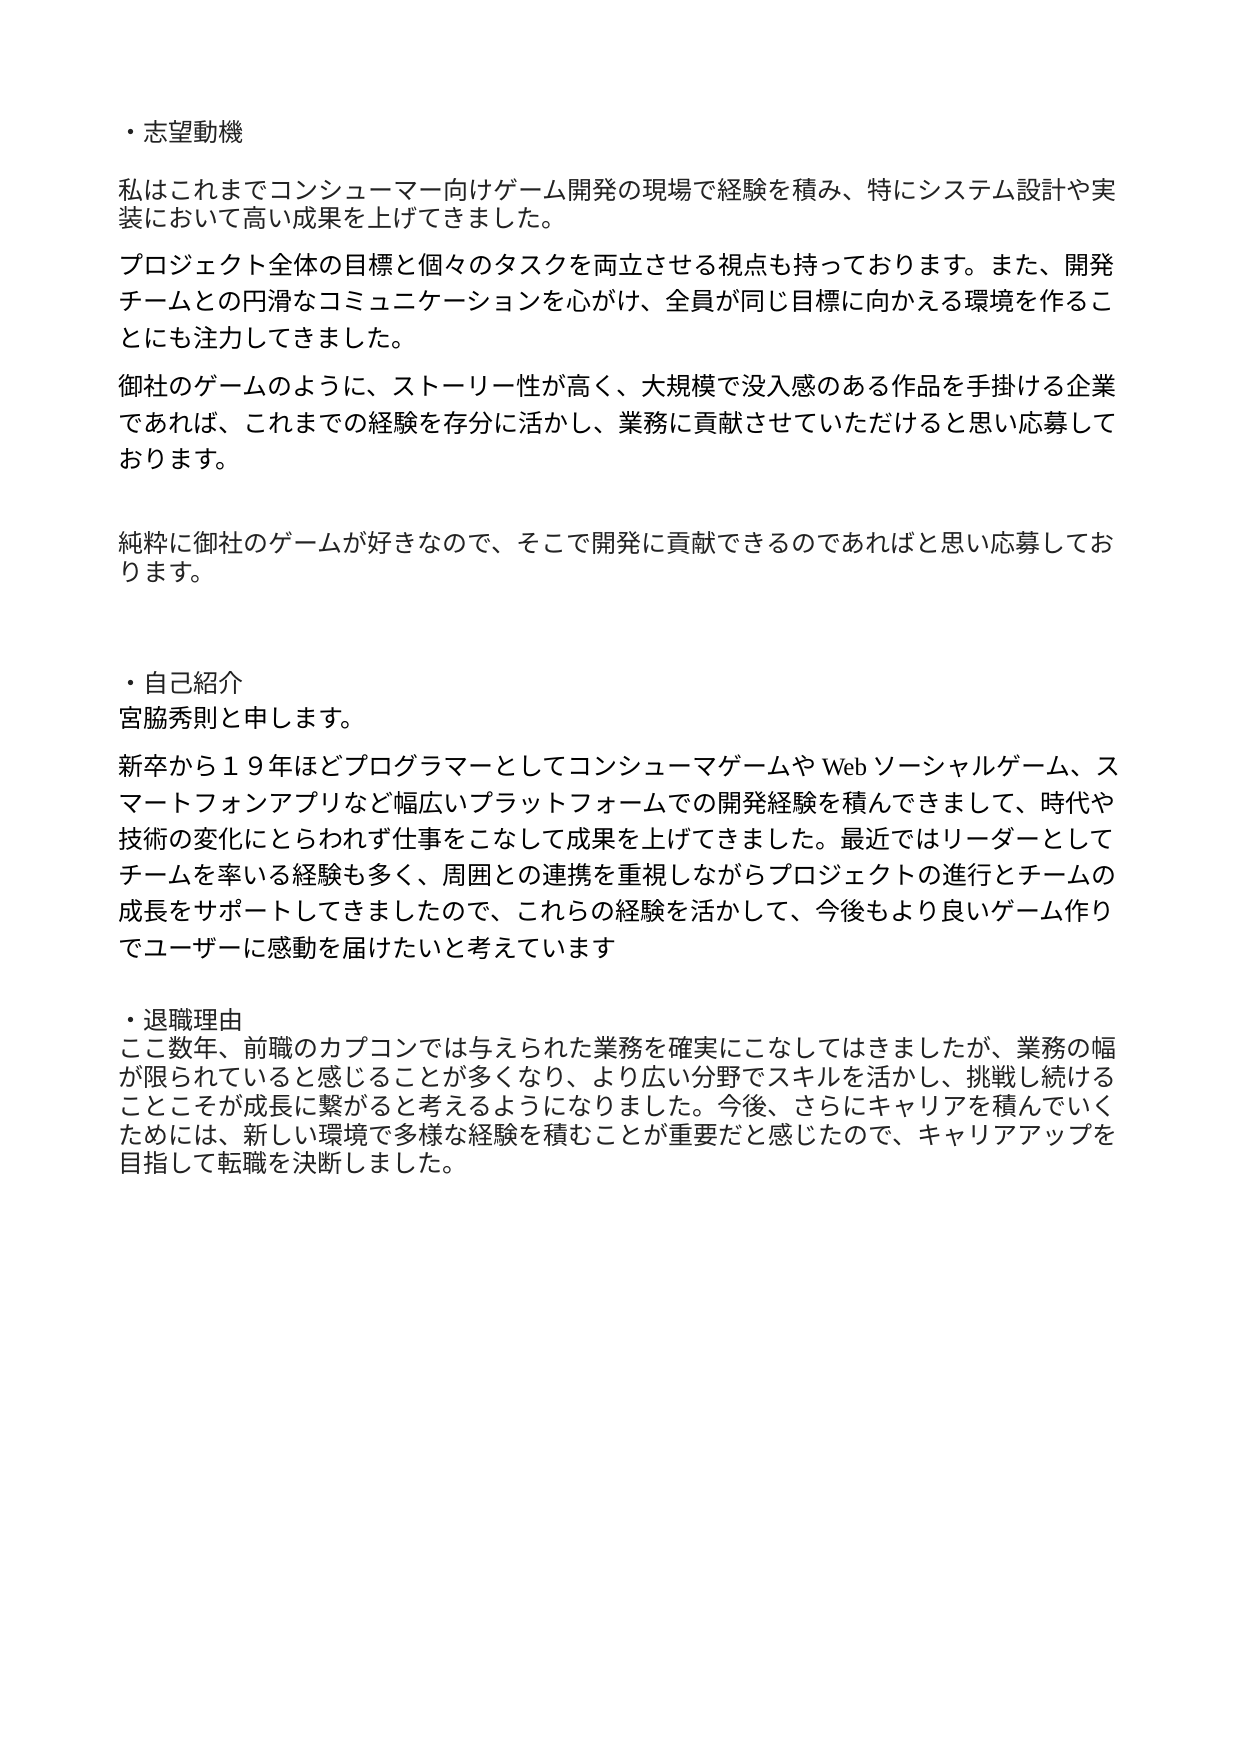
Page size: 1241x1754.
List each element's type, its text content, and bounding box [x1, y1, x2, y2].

text 新卒から１９年ほどプログラマーとしてコンシューマゲームやWebソーシャルゲーム、スマートフォンアプリなど幅広いプラットフォームでの開発経験を積んできまして、時代や技術の変化にとらわれず仕事をこなして成果を上げてきました。最近ではリーダーとしてチームを率いる経験も多く、周囲との連携を重視しながらプロジェクトの進行とチームの成長をサポートしてきましたので、これらの経験を活かして、今後もより良いゲーム作りでユーザーに感動を届けたいと考えています [118, 747, 1122, 964]
text ・志望動機 [118, 118, 1122, 147]
text 御社のゲームのように、ストーリー性が高く、大規模で没入感のある作品を手掛ける企業であれば、これまでの経験を存分に活かし、業務に貢献させていただけると思い応募しております。 [118, 367, 1122, 476]
text ・退職理由 [118, 977, 1122, 1034]
text ・自己紹介 [118, 641, 1122, 698]
text プロジェクト全体の目標と個々のタスクを両立させる視点も持っております。また、開発チームとの円滑なコミュニケーションを心がけ、全員が同じ目標に向かえる環境を作ることにも注力してきました。 [118, 246, 1122, 354]
text 私はこれまでコンシューマー向けゲーム開発の現場で経験を積み、特にシステム設計や実装において高い成果を上げてきました。 [118, 176, 1122, 233]
text 純粋に御社のゲームが好きなので、そこで開発に貢献できるのであればと思い応募しております。 [118, 529, 1122, 587]
text 宮脇秀則と申します。 [118, 698, 1122, 734]
text ここ数年、前職のカプコンでは与えられた業務を確実にこなしてはきましたが、業務の幅が限られていると感じることが多くなり、より広い分野でスキルを活かし、挑戦し続けることこそが成長に繋がると考えるようになりました。今後、さらにキャリアを積んでいくためには、新しい環境で多様な経験を積むことが重要だと感じたので、キャリアアップを目指して転職を決断しました。 [118, 1034, 1122, 1178]
